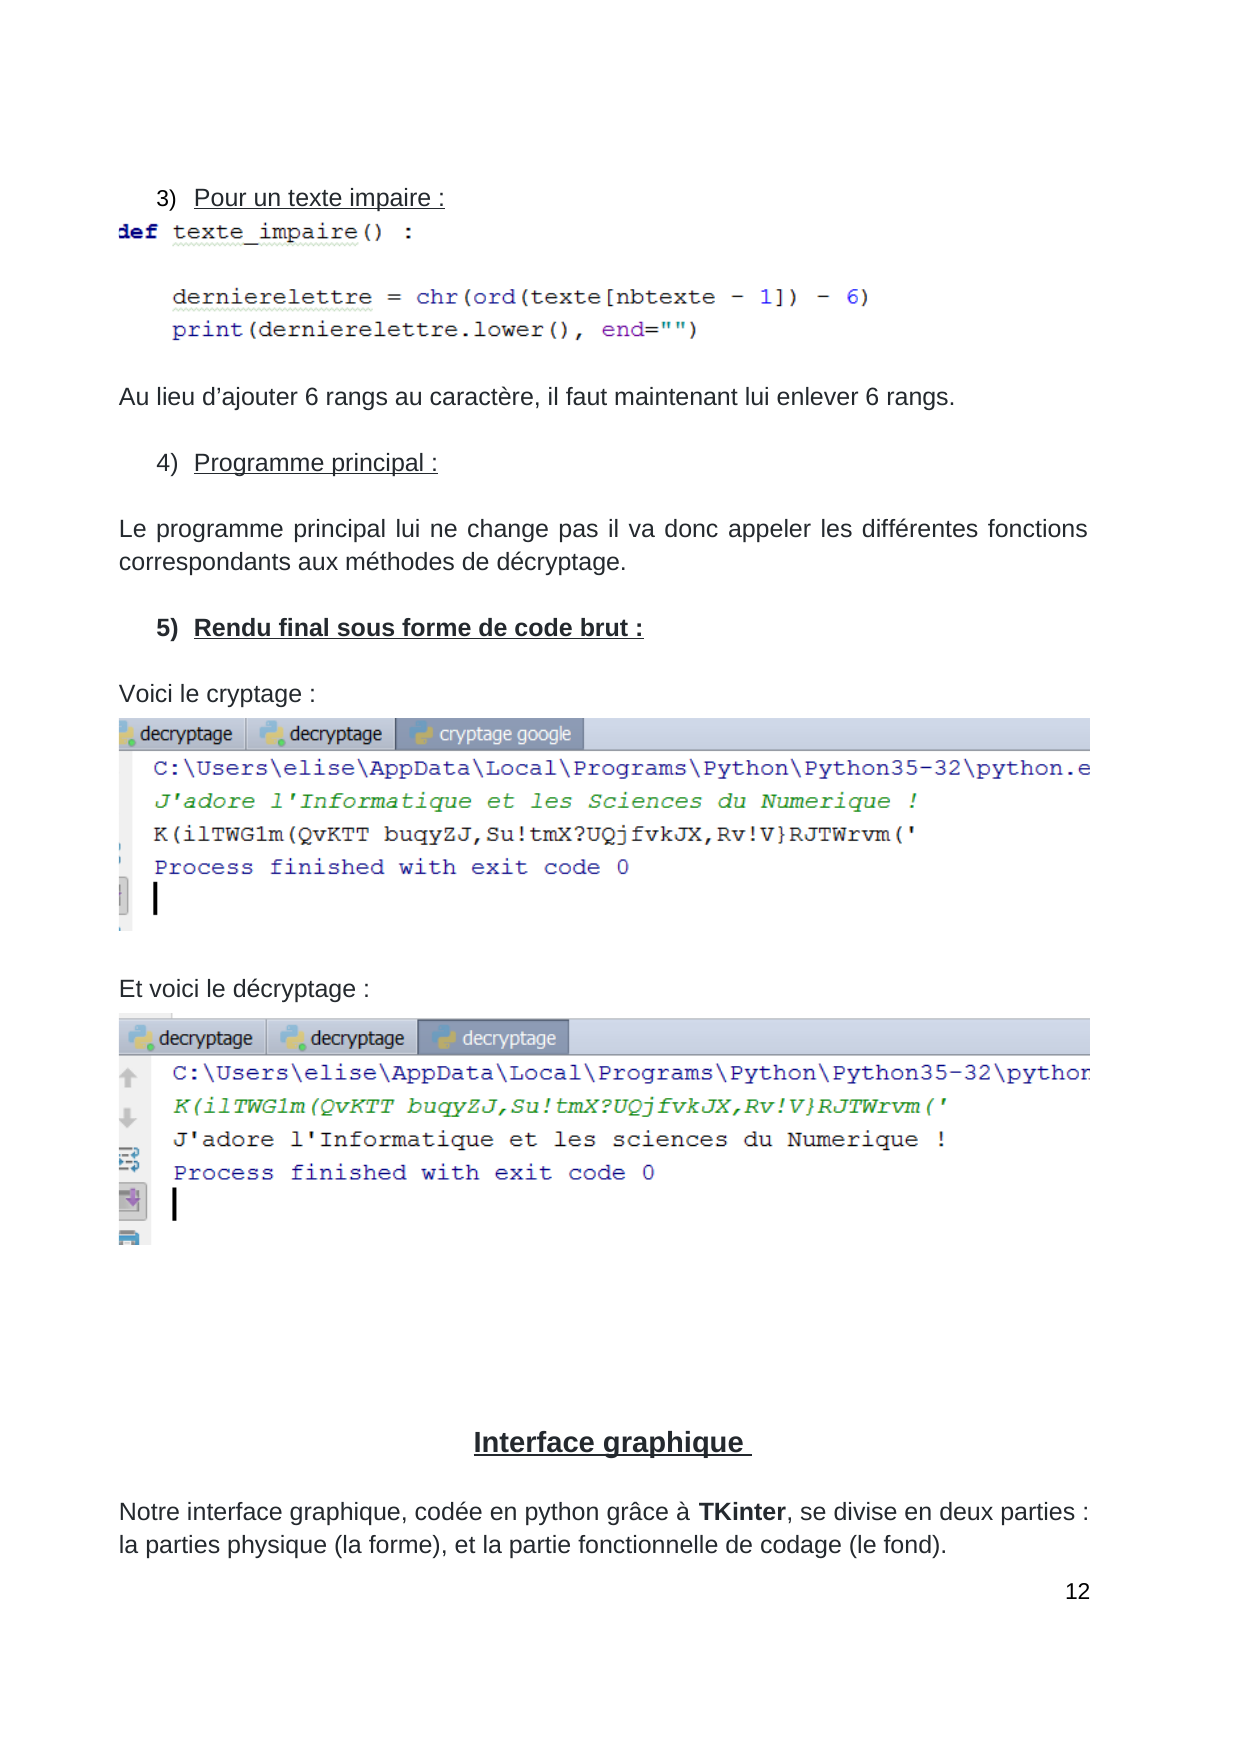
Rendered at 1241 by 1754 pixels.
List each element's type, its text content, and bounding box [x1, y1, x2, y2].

text Voici le cryptage : [119, 679, 1090, 707]
list Programme principal : [156, 448, 1090, 476]
text Interface graphique [119, 1425, 1090, 1459]
list Pour un texte impaire : [156, 183, 1090, 212]
picture [118, 216, 923, 378]
picture [118, 718, 1090, 931]
list Rendu final sous forme de code brut : [156, 613, 1090, 641]
text Au lieu d’ajouter 6 rangs au caractère, il faut maintenant lui enlever 6 rangs. [119, 382, 1090, 410]
text Et voici le décryptage : [119, 974, 1090, 1003]
picture [118, 1013, 1090, 1245]
text Notre interface graphique, codée en python grâce à TKinter, se divise en deux parties : la parties physique (la forme), et la partie fonctionnelle de codage (le fond). [119, 1497, 1090, 1559]
text Le programme principal lui ne change pas il va donc appeler les différentes fonctions correspondants aux méthodes de décryptage. [119, 514, 1090, 575]
